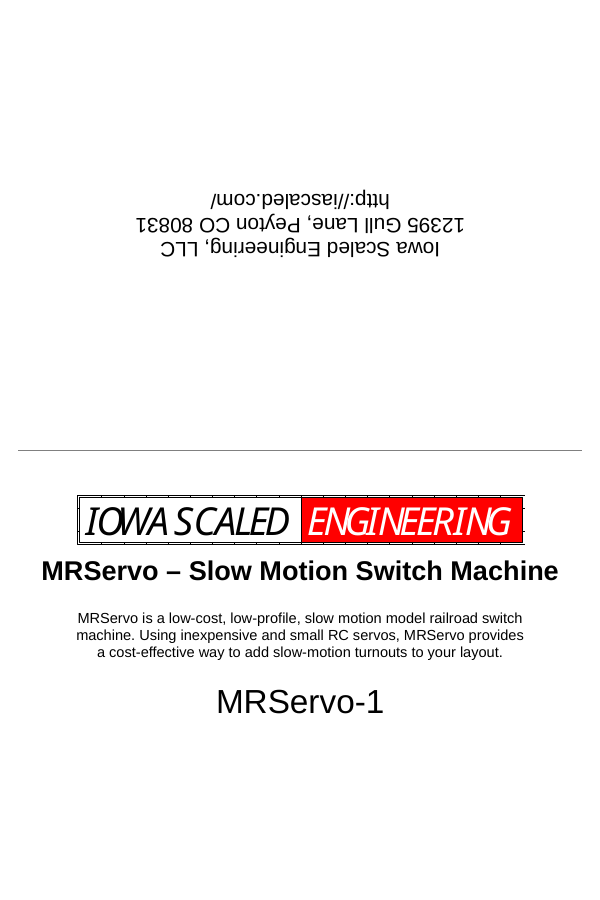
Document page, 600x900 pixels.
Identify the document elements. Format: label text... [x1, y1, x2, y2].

text MRServo is a low-cost, low-profile, slow motion model railroad switch machine. Using inexpensive and small RC servos, MRServo provides a cost-effective way to add slow-motion turnouts to your layout. [75, 610, 525, 661]
text MRServo – Slow Motion Switch Machine [37, 555, 562, 586]
text MRServo-1 [37, 682, 562, 721]
